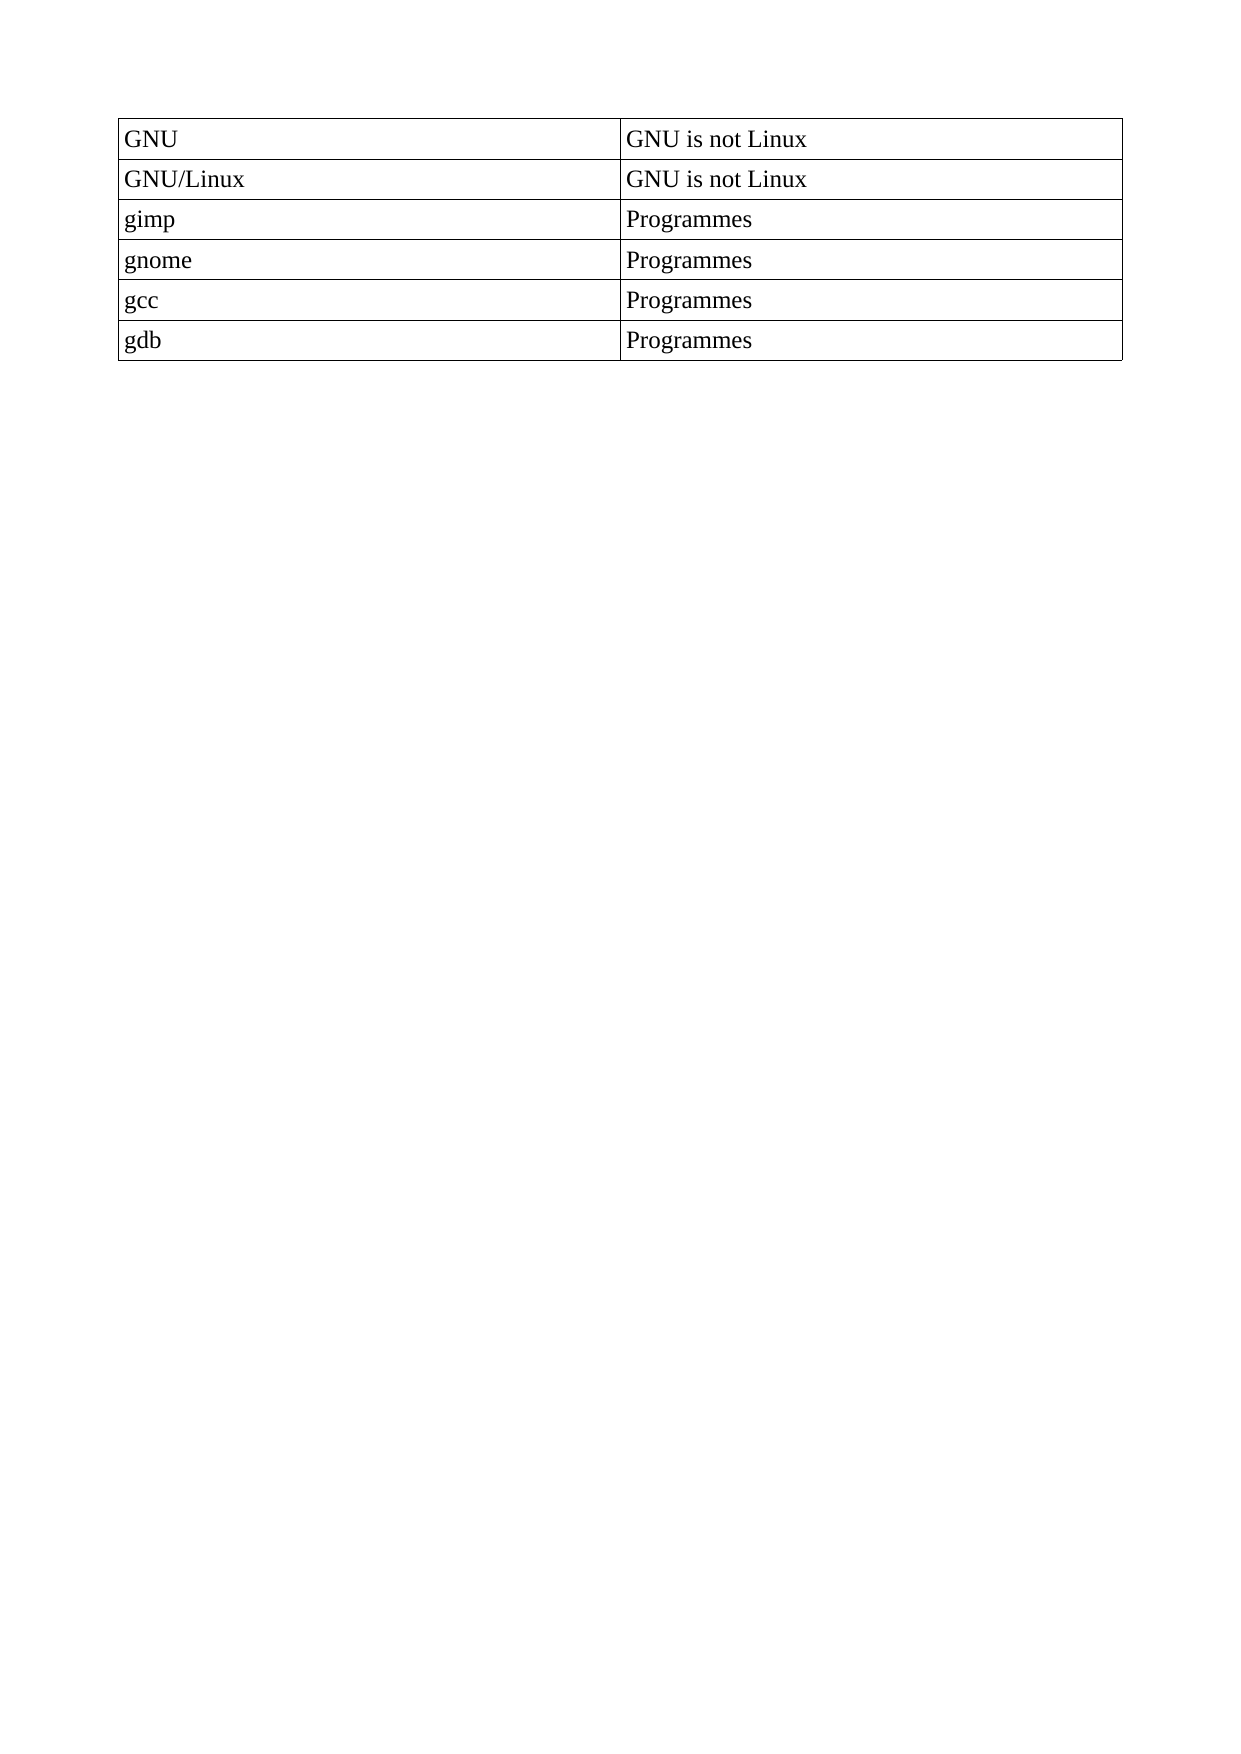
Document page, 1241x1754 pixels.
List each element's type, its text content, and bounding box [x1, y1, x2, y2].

table_cell Programmes [621, 280, 1122, 320]
table_cell Programmes [621, 240, 1122, 279]
table_cell Programmes [621, 200, 1122, 239]
table_cell gcc [119, 280, 620, 320]
table_cell Programmes [621, 321, 1122, 360]
table_cell GNU/Linux [119, 160, 620, 199]
table_cell gimp [119, 200, 620, 239]
table_cell GNU is not Linux [621, 160, 1122, 199]
table_cell gdb [119, 321, 620, 360]
table_cell gnome [119, 240, 620, 279]
table_header GNU [119, 119, 620, 158]
table_header GNU is not Linux [621, 119, 1122, 158]
